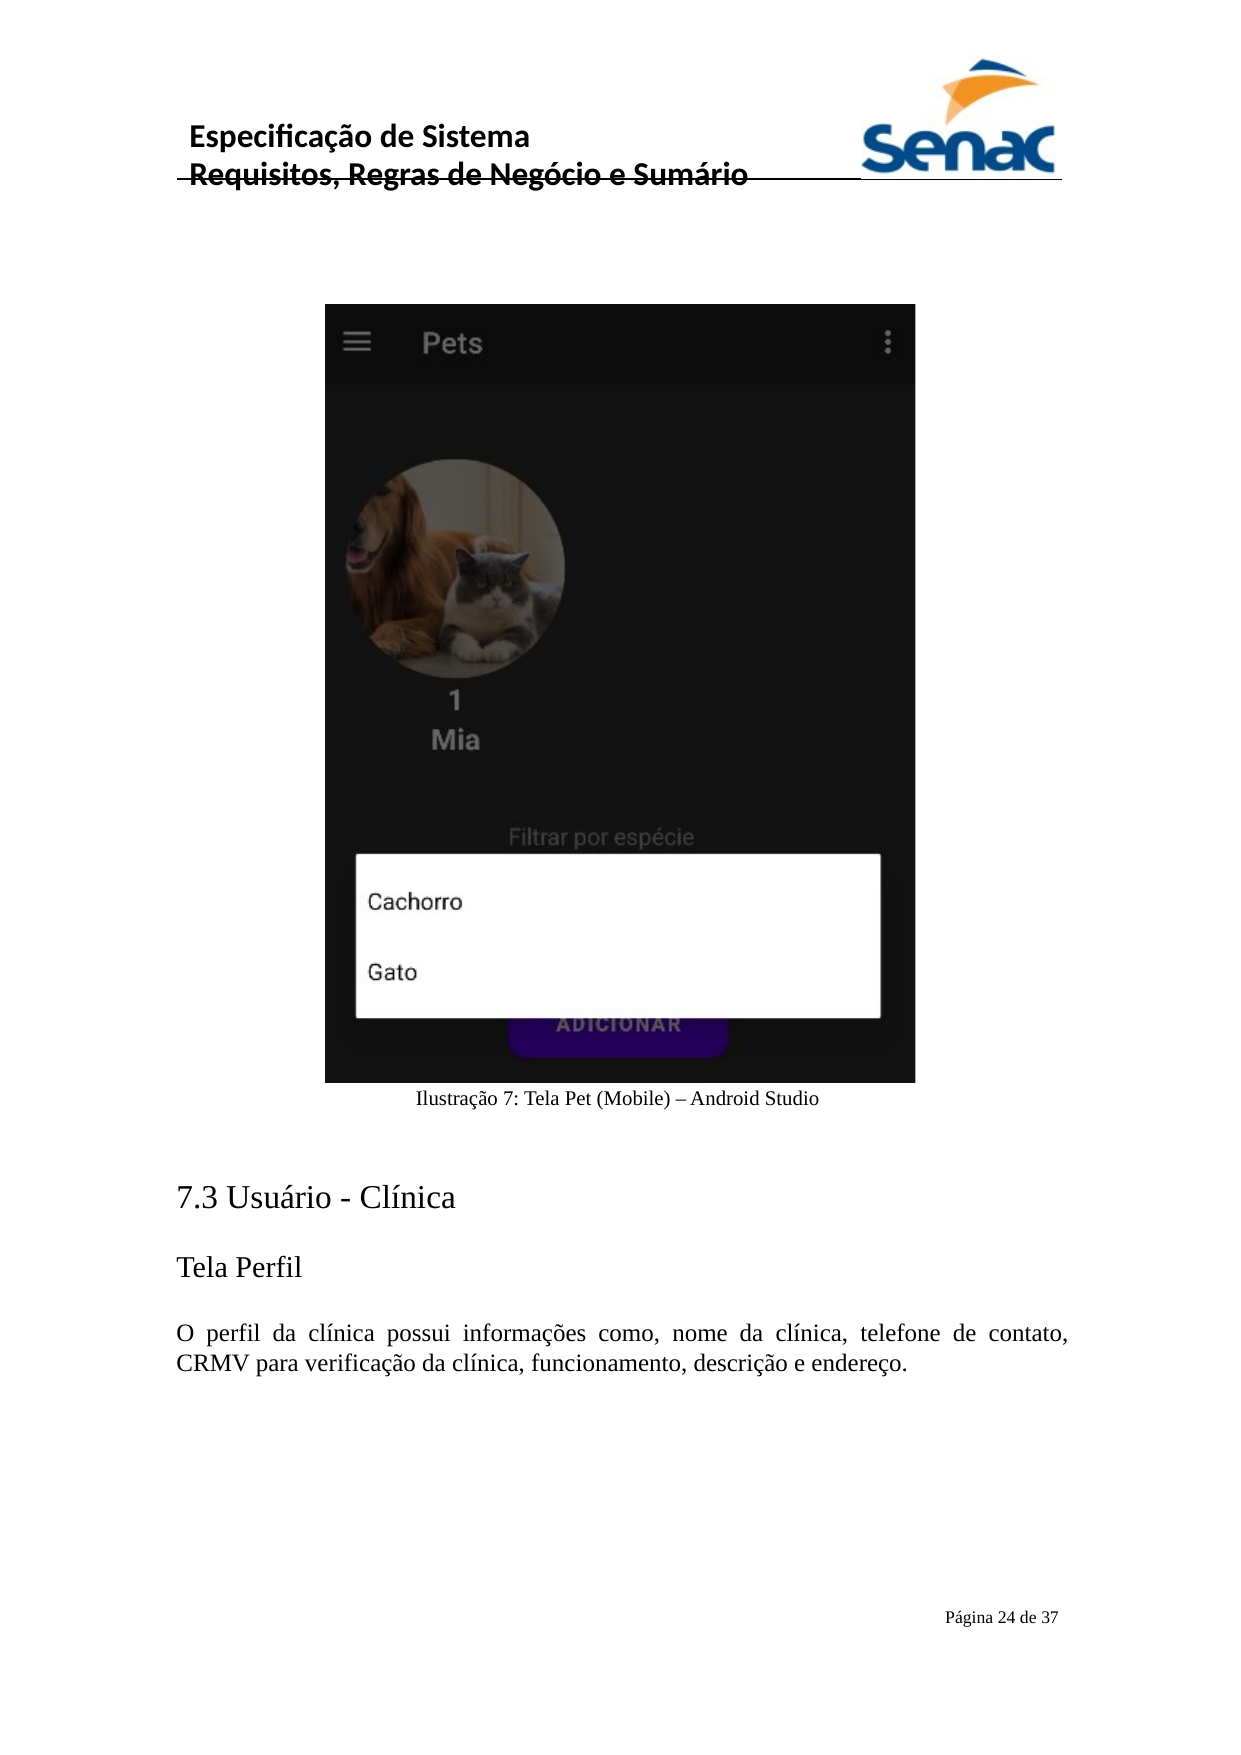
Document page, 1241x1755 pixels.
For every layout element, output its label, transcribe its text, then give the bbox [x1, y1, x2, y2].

text 7.3 Usuário - Clínica [176, 1177, 1070, 1215]
subtitle Tela Perfil [176, 1246, 1070, 1284]
text O perfil da clínica possui informações como, nome da clínica, telefone de contato, CRMV para verificação da clínica, funcionamento, descrição e endereço. [176, 1318, 1070, 1377]
text Ilustração 7: Tela Pet (Mobile) – Android Studio [416, 1086, 877, 1109]
